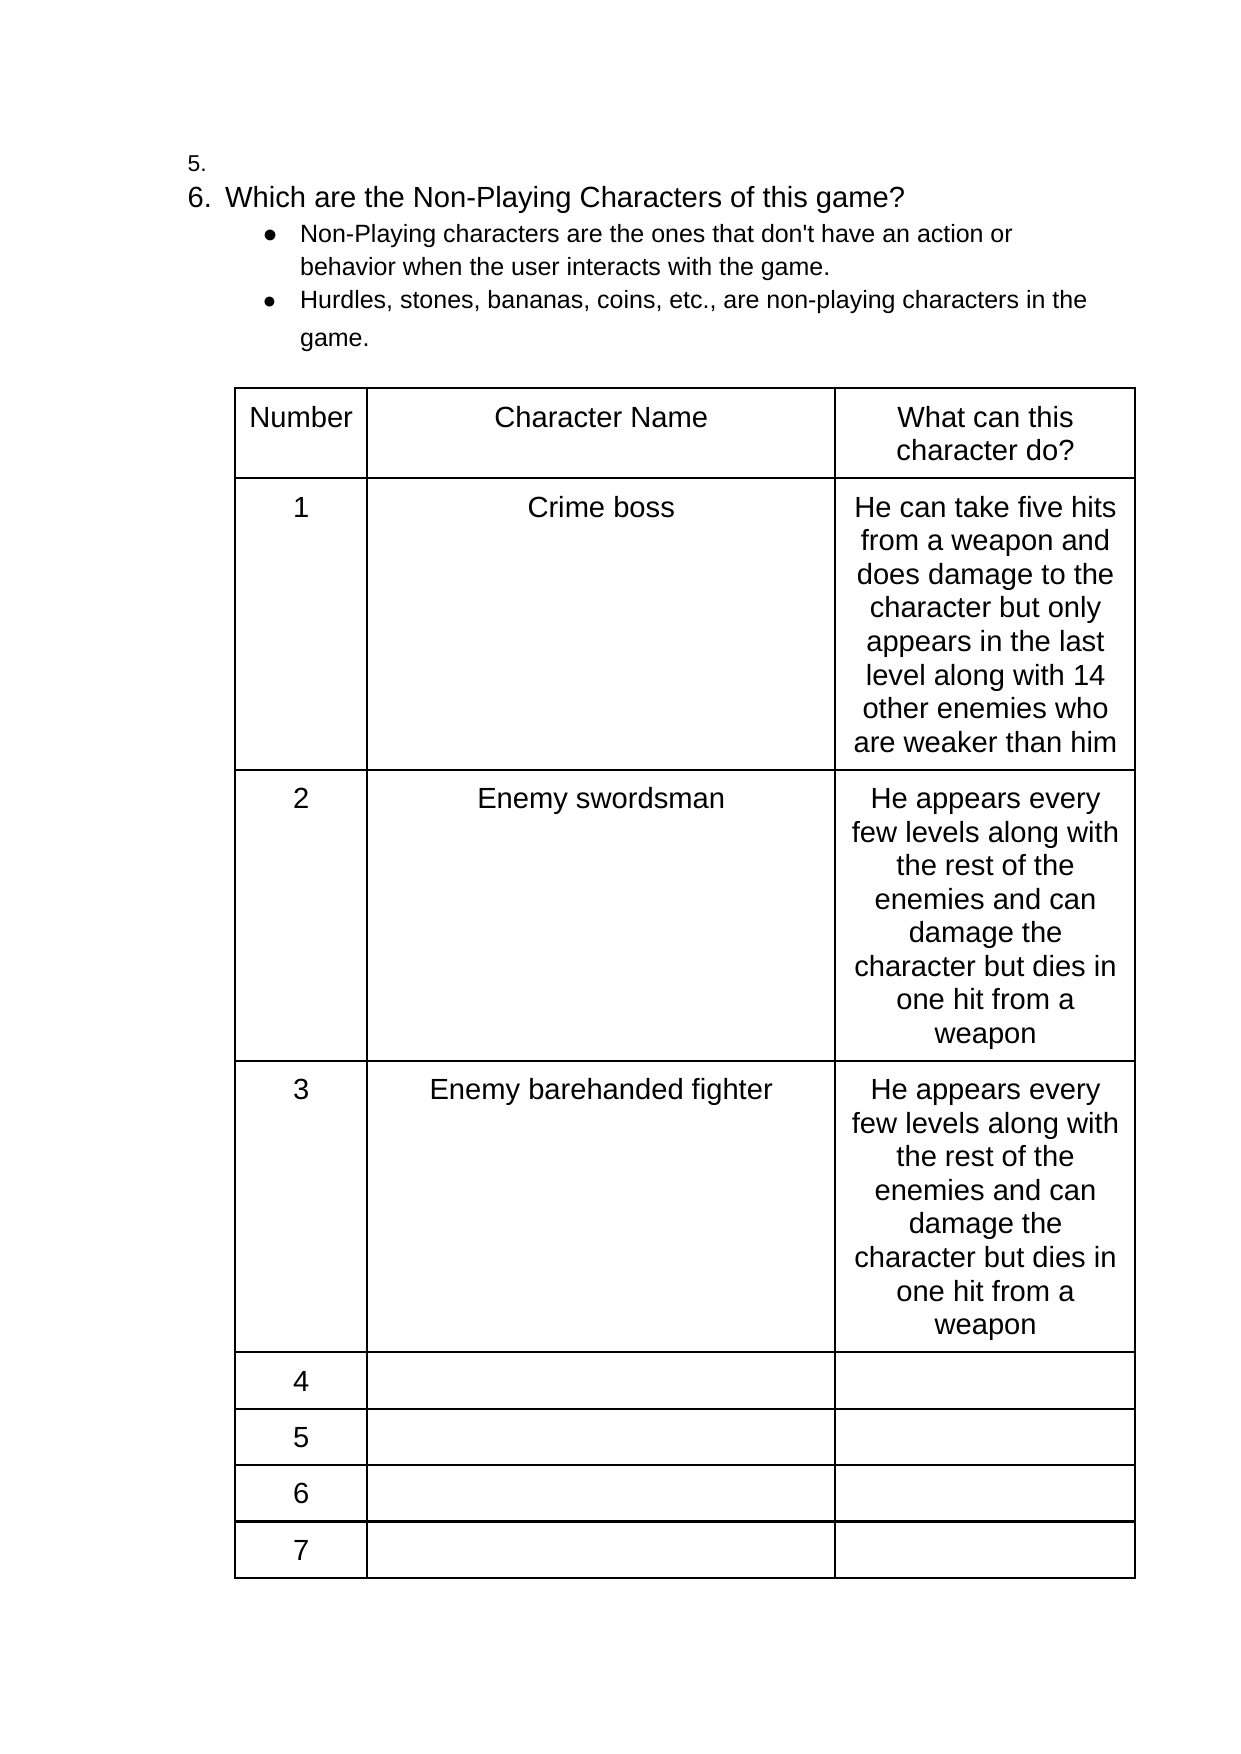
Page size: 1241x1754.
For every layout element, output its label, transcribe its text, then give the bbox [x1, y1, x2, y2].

table_cell [836, 1410, 1134, 1464]
table_cell 3 [236, 1062, 366, 1351]
table_cell [836, 1353, 1134, 1407]
table_header Number [236, 389, 366, 477]
table_cell [368, 1410, 834, 1464]
table_header Character Name [368, 389, 834, 477]
table_cell [836, 1523, 1134, 1577]
table_cell 4 [236, 1353, 366, 1407]
table_cell [368, 1466, 834, 1520]
table_cell 7 [236, 1523, 366, 1577]
table_cell He can take five hits from a weapon and does damage to the character but only appears in the last level along with 14 other enemies who are weaker than him [836, 479, 1134, 768]
table_header What can this character do? [836, 389, 1134, 477]
table_cell 1 [236, 479, 366, 768]
table_cell 2 [236, 771, 366, 1060]
table_cell [368, 1353, 834, 1407]
table_cell Enemy barehanded fighter [368, 1062, 834, 1351]
list Which are the Non-Playing Characters of this game? [187, 180, 1090, 214]
table_cell He appears every few levels along with the rest of the enemies and can damage the character but dies in one hit from a weapon [836, 771, 1134, 1060]
table_cell Crime boss [368, 479, 834, 768]
table_cell Enemy swordsman [368, 771, 834, 1060]
table_cell 5 [236, 1410, 366, 1464]
list Hurdles, stones, bananas, coins, etc., are non-playing characters in the game. [262, 285, 1090, 352]
table_cell [368, 1523, 834, 1577]
table_cell [836, 1466, 1134, 1520]
table_cell 6 [236, 1466, 366, 1520]
list Non-Playing characters are the ones that don't have an action or behavior when the user interacts with the game. [262, 219, 1090, 281]
table_cell He appears every few levels along with the rest of the enemies and can damage the character but dies in one hit from a weapon [836, 1062, 1134, 1351]
